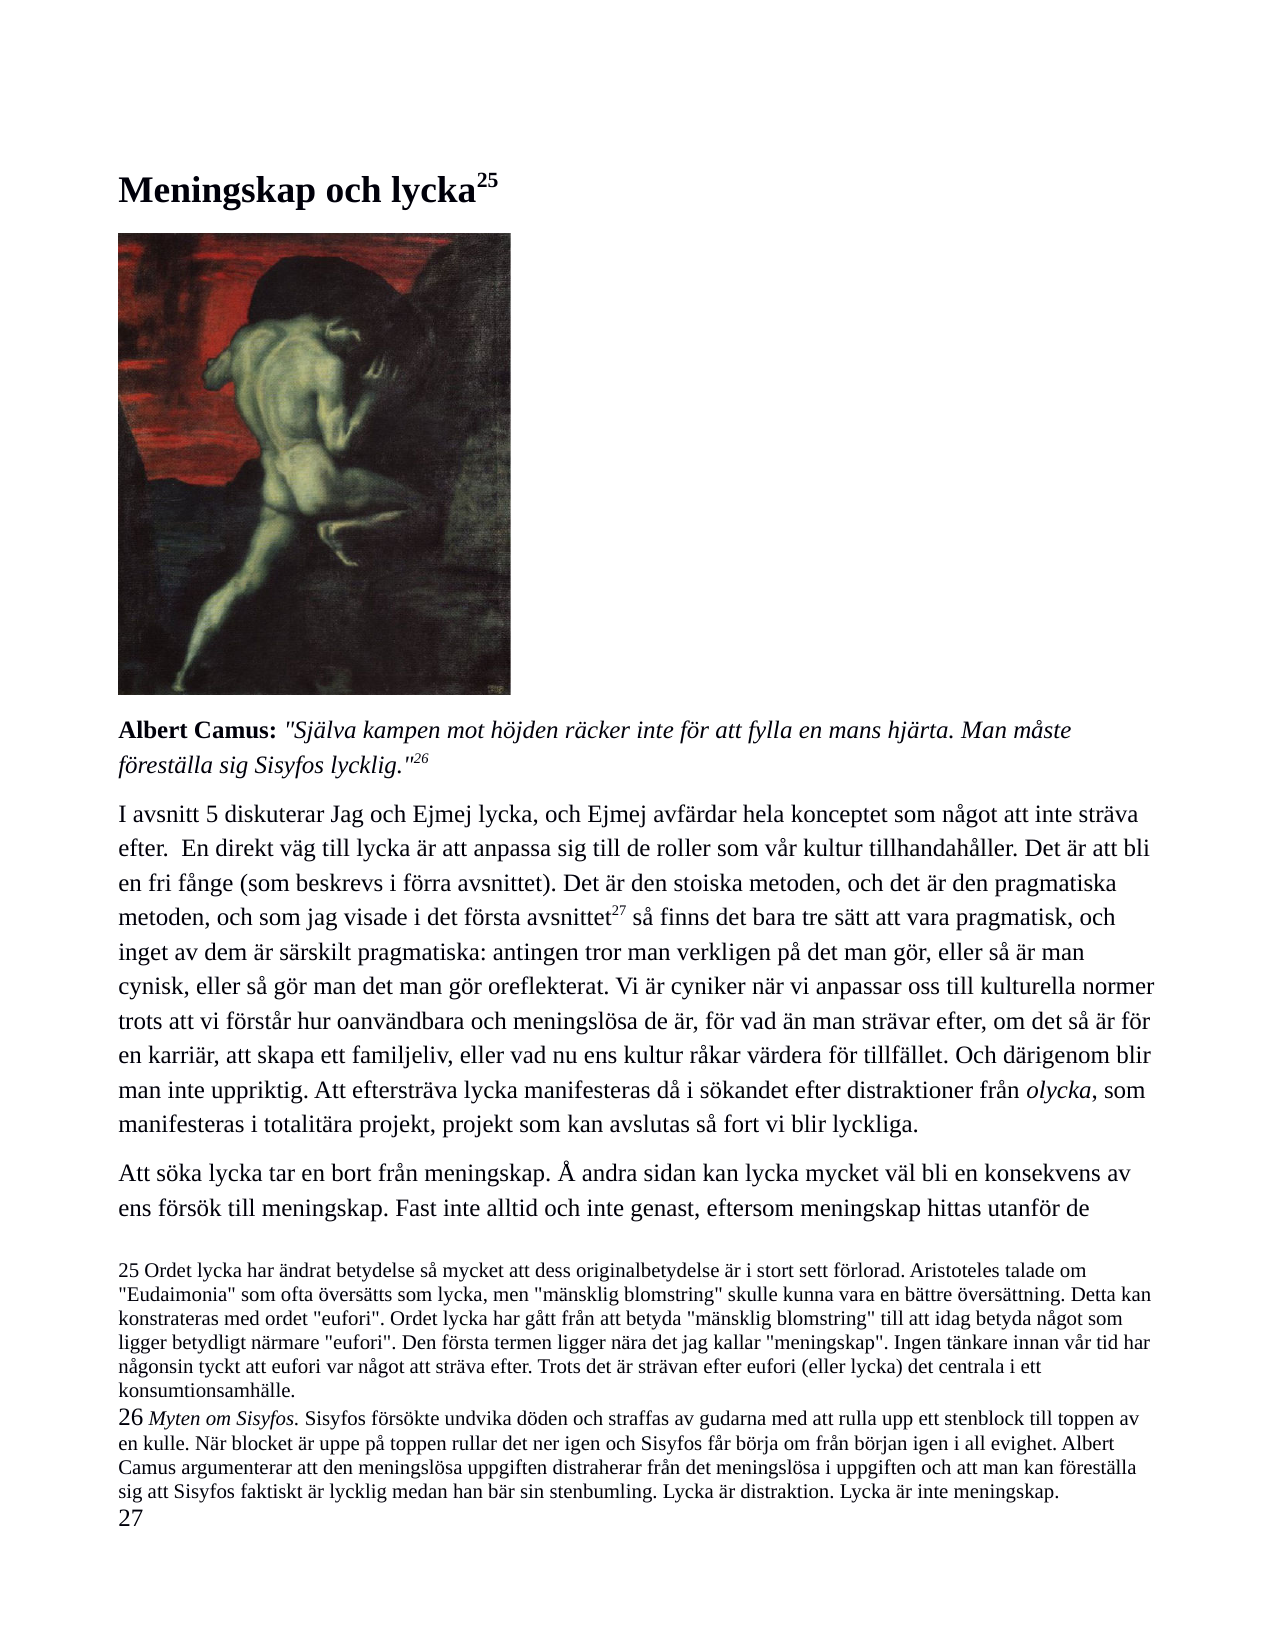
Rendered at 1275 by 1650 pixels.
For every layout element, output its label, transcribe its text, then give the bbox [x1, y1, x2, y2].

text Ordet lycka har ändrat betydelse så mycket att dess originalbetydelse är i stort sett förlorad. Aristoteles talade om "Eudaimonia" som ofta översätts som lycka, men "mänsklig blomstring" skulle kunna vara en bättre översättning. Detta kan konstrateras med ordet "eufori". Ordet lycka har gått från att betyda "mänsklig blomstring" till att idag betyda något som ligger betydligt närmare "eufori". Den första termen ligger nära det jag kallar "meningskap". Ingen tänkare innan vår tid har någonsin tyckt att eufori var något att sträva efter. Trots det är strävan efter eufori (eller lycka) det centrala i ett konsumtionsamhälle. [118, 1258, 1157, 1402]
text Albert Camus: "Själva kampen mot höjden räcker inte för att fylla en mans hjärta. Man måste föreställa sig Sisyfos lycklig." [118, 715, 1157, 778]
text Att söka lycka tar en bort från meningskap. Å andra sidan kan lycka mycket väl bli en konsekvens av ens försök till meningskap. Fast inte alltid och inte genast, eftersom meningskap hittas utanför de [118, 1158, 1157, 1221]
picture [118, 233, 511, 695]
text I avsnitt 5 diskuterar Jag och Ejmej lycka, och Ejmej avfärdar hela konceptet som något att inte sträva efter. En direkt väg till lycka är att anpassa sig till de roller som vår kultur tillhandahåller. Det är att bli en fri fånge (som beskrevs i förra avsnittet). Det är den stoiska metoden, och det är den pragmatiska metoden, och som jag visade i det första avsnittet så finns det bara tre sätt att vara pragmatisk, och inget av dem är särskilt pragmatiska: antingen tror man verkligen på det man gör, eller så är man cynisk, eller så gör man det man gör oreflekterat. Vi är cyniker när vi anpassar oss till kulturella normer trots att vi förstår hur oanvändbara och meningslösa de är, för vad än man strävar efter, om det så är för en karriär, att skapa ett familjeliv, eller vad nu ens kultur råkar värdera för tillfället. Och därigenom blir man inte uppriktig. Att eftersträva lycka manifesteras då i sökandet efter distraktioner från olycka, som manifesteras i totalitära projekt, projekt som kan avslutas så fort vi blir lyckliga. [118, 799, 1157, 1138]
text Meningskap och lycka [118, 167, 1157, 210]
text Myten om Sisyfos. Sisyfos försökte undvika döden och straffas av gudarna med att rulla upp ett stenblock till toppen av en kulle. När blocket är uppe på toppen rullar det ner igen och Sisyfos får börja om från början igen i all evighet. Albert Camus argumenterar att den meningslösa uppgiften distraherar från det meningslösa i uppgiften och att man kan föreställa sig att Sisyfos faktiskt är lycklig medan han bär sin stenbumling. Lycka är distraktion. Lycka är inte meningskap. [118, 1402, 1157, 1503]
